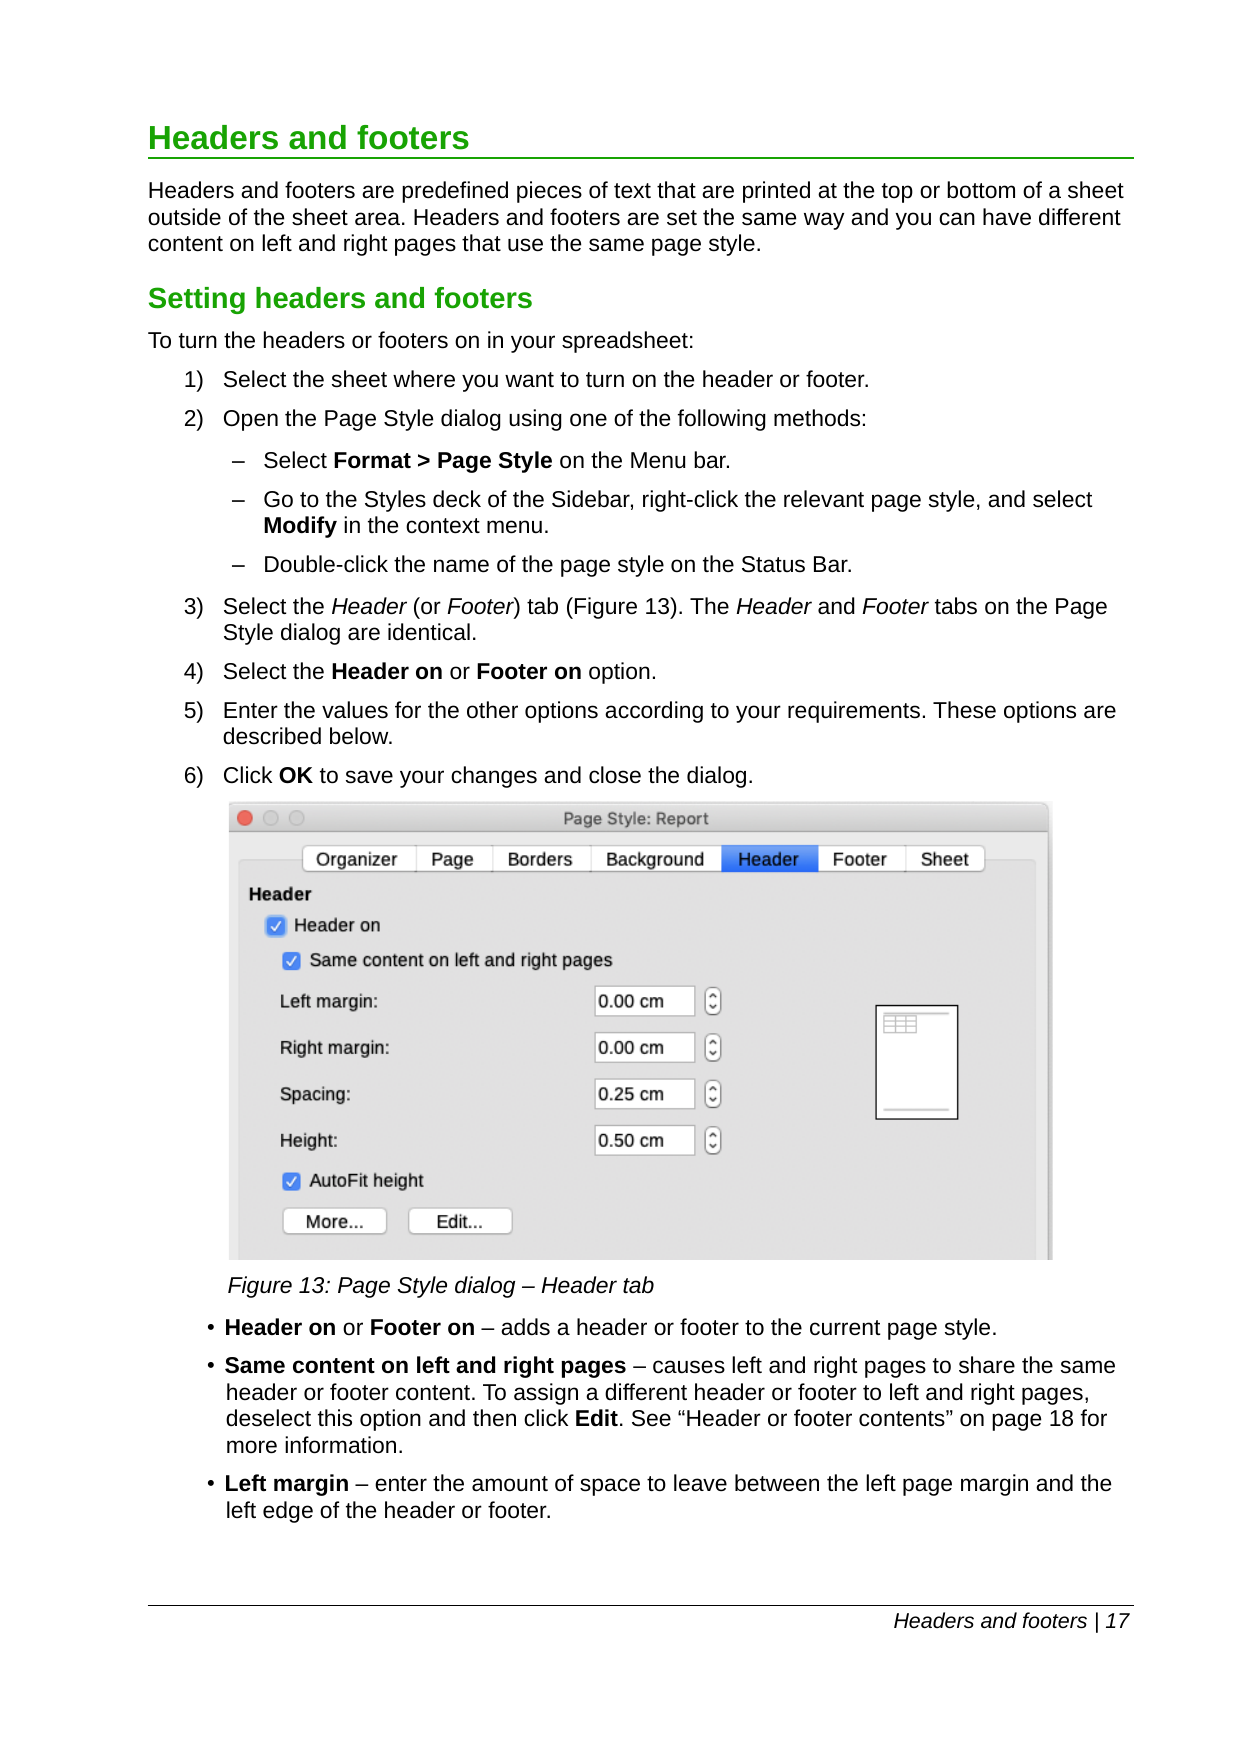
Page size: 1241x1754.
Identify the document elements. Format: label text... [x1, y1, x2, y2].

picture [228, 801, 1053, 1260]
list Header on or Footer on – adds a header or footer to the current page style. [204, 1311, 1134, 1340]
text To turn the headers or footers on in your spreadsheet: [148, 327, 1134, 354]
list Go to the Styles deck of the Sidebar, right-click the relevant page style, and select Modify in the context menu. [229, 483, 1134, 538]
list Click OK to save your changes and close the dialog. [204, 762, 1134, 788]
list Double-click the name of the page style on the Status Bar. [229, 548, 1134, 580]
list Select the Header on or Footer on option. [204, 658, 1134, 684]
list Open the Page Style dialog using one of the following methods: [204, 405, 1134, 432]
text Headers and footers are predefined pieces of text that are printed at the top or bottom of a sheet outside of the sheet area. Headers and footers are set the same way and you can have different content on left and right pages that use the same page style. [148, 177, 1134, 256]
list Left margin – enter the amount of space to leave between the left page margin and the left edge of the header or footer. [204, 1467, 1134, 1526]
list Same content on left and right pages – causes left and right pages to share the same header or footer content. To assign a different header or footer to left and right pages, deselect this option and then click Edit. See “Header or footer contents” on page 18 for more information. [204, 1349, 1134, 1458]
subtitle Setting headers and footers [148, 281, 1134, 315]
text Figure 13: Page Style dialog – Header tab [227, 1272, 1054, 1298]
list Select the sheet where you want to turn on the header or footer. [204, 366, 1134, 393]
subtitle Headers and footers [148, 118, 1134, 157]
list Select the Header (or Footer) tab (Figure 13). The Header and Footer tabs on the Page Style dialog are identical. [204, 593, 1134, 646]
list Enter the values for the other options according to your requirements. These options are described below. [204, 697, 1134, 749]
list Select Format > Page Style on the Menu bar. [229, 444, 1134, 473]
